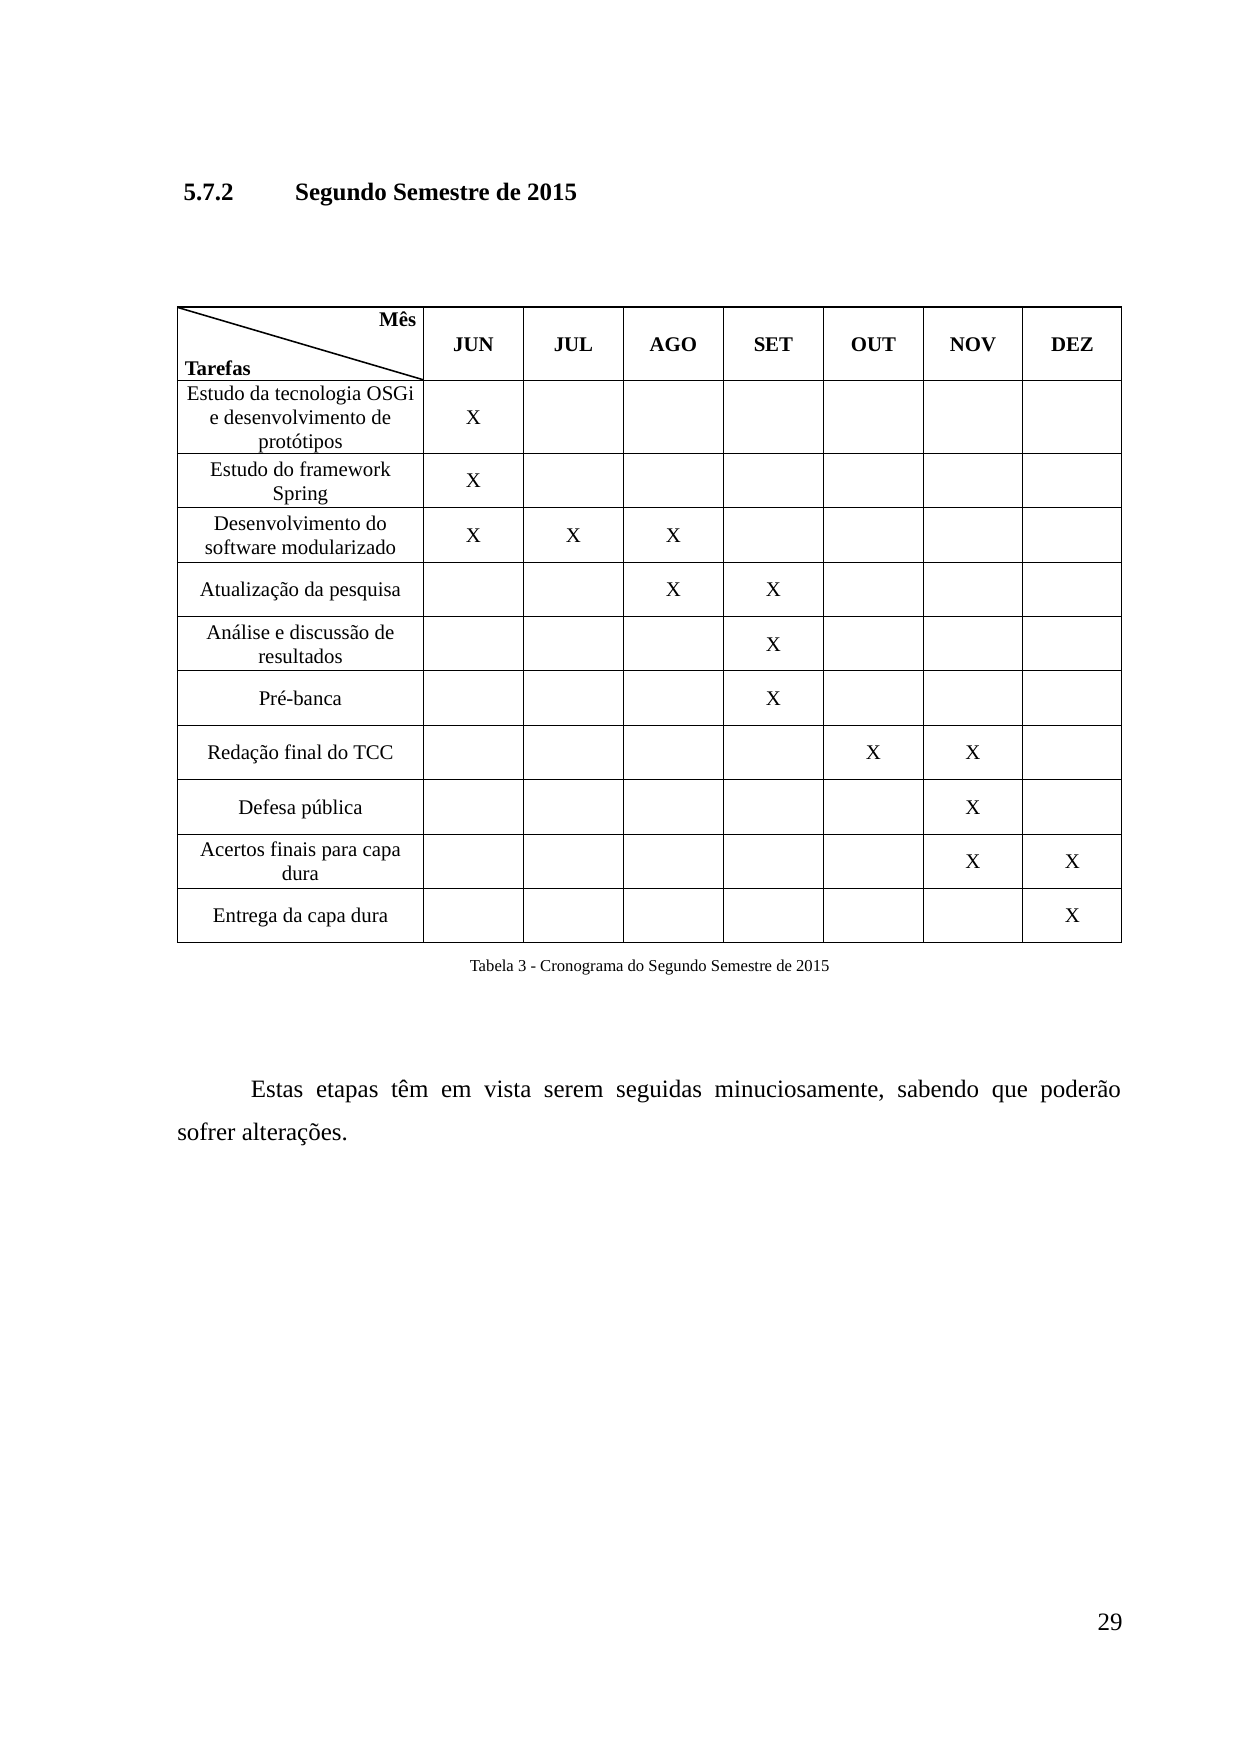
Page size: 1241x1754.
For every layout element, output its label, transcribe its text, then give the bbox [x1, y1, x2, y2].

table_cell [624, 454, 723, 507]
table_cell [1023, 617, 1121, 670]
table_cell X [924, 835, 1022, 888]
table_cell [624, 381, 723, 453]
table_cell [924, 671, 1022, 725]
table_cell [524, 726, 623, 779]
table_cell Defesa pública [178, 780, 423, 833]
table_cell Atualização da pesquisa [178, 563, 423, 616]
table_cell X [424, 381, 523, 453]
table_cell [824, 563, 923, 616]
table_cell [524, 617, 623, 670]
table_header SET [724, 308, 823, 379]
table_cell [724, 508, 823, 562]
table_cell X [1023, 835, 1121, 888]
subtitle Segundo Semestre de 2015 [177, 177, 1122, 206]
table_cell [1023, 454, 1121, 507]
table_cell Acertos finais para capa dura [178, 835, 423, 888]
table_cell [1023, 671, 1121, 725]
table_cell X [824, 726, 923, 779]
table_cell X [1023, 889, 1121, 942]
table_cell Análise e discussão de resultados [178, 617, 423, 670]
table_cell [824, 835, 923, 888]
table_cell [1023, 563, 1121, 616]
table_cell [424, 563, 523, 616]
table_cell X [724, 563, 823, 616]
table_cell [1023, 381, 1121, 453]
table_cell [924, 617, 1022, 670]
table_header DEZ [1023, 308, 1121, 379]
table_cell [724, 381, 823, 453]
table_header Mês Tarefas [186, 308, 423, 378]
table_cell [1023, 780, 1121, 833]
table_cell Entrega da capa dura [178, 889, 423, 942]
table_cell [424, 780, 523, 833]
table_cell [524, 381, 623, 453]
table_cell X [524, 508, 623, 562]
text Estas etapas têm em vista serem seguidas minuciosamente, sabendo que poderão sofrer alterações. [177, 1074, 1122, 1146]
table_cell [724, 780, 823, 833]
table_header JUN [424, 308, 523, 379]
text Tabela 3 - Cronograma do Segundo Semestre de 2015 [177, 956, 1122, 975]
table_cell [424, 726, 523, 779]
table_cell [424, 671, 523, 725]
table_cell [924, 563, 1022, 616]
table_cell [824, 381, 923, 453]
table_cell X [924, 780, 1022, 833]
table_header AGO [624, 308, 723, 379]
table_header OUT [824, 308, 923, 379]
table_cell [724, 726, 823, 779]
table_cell X [624, 563, 723, 616]
table_cell Estudo da tecnologia OSGi e desenvolvimento de protótipos [178, 381, 423, 453]
table_cell [524, 454, 623, 507]
table_cell Pré-banca [178, 671, 423, 725]
table_cell [724, 835, 823, 888]
table_cell [1023, 726, 1121, 779]
table_header NOV [924, 308, 1022, 379]
table_header Mês Tarefas [178, 309, 414, 379]
table_cell X [624, 508, 723, 562]
table_cell X [724, 617, 823, 670]
table_cell [824, 889, 923, 942]
table_cell [624, 780, 723, 833]
table_cell [624, 835, 723, 888]
table_cell [924, 508, 1022, 562]
table_cell [424, 617, 523, 670]
table_cell X [724, 671, 823, 725]
table_cell X [424, 454, 523, 507]
table_cell [924, 381, 1022, 453]
table_cell [524, 780, 623, 833]
table_cell [924, 454, 1022, 507]
table_cell [724, 889, 823, 942]
table_cell [524, 835, 623, 888]
table_cell [624, 889, 723, 942]
table_cell [824, 671, 923, 725]
table_cell Desenvolvimento do software modularizado [178, 508, 423, 562]
table_cell [1023, 508, 1121, 562]
table_cell X [424, 508, 523, 562]
table_cell [824, 454, 923, 507]
table_cell [524, 889, 623, 942]
table_cell [824, 508, 923, 562]
table_cell [524, 563, 623, 616]
table_cell [724, 454, 823, 507]
table_cell [824, 780, 923, 833]
table_cell Redação final do TCC [178, 726, 423, 779]
table_cell [524, 671, 623, 725]
table_header JUL [524, 308, 623, 379]
table_cell [824, 617, 923, 670]
table_cell [924, 889, 1022, 942]
table_cell [424, 835, 523, 888]
table_cell [624, 671, 723, 725]
table_cell Estudo do framework Spring [178, 454, 423, 507]
table_cell [624, 617, 723, 670]
table_cell [624, 726, 723, 779]
table_cell X [924, 726, 1022, 779]
table_cell [424, 889, 523, 942]
